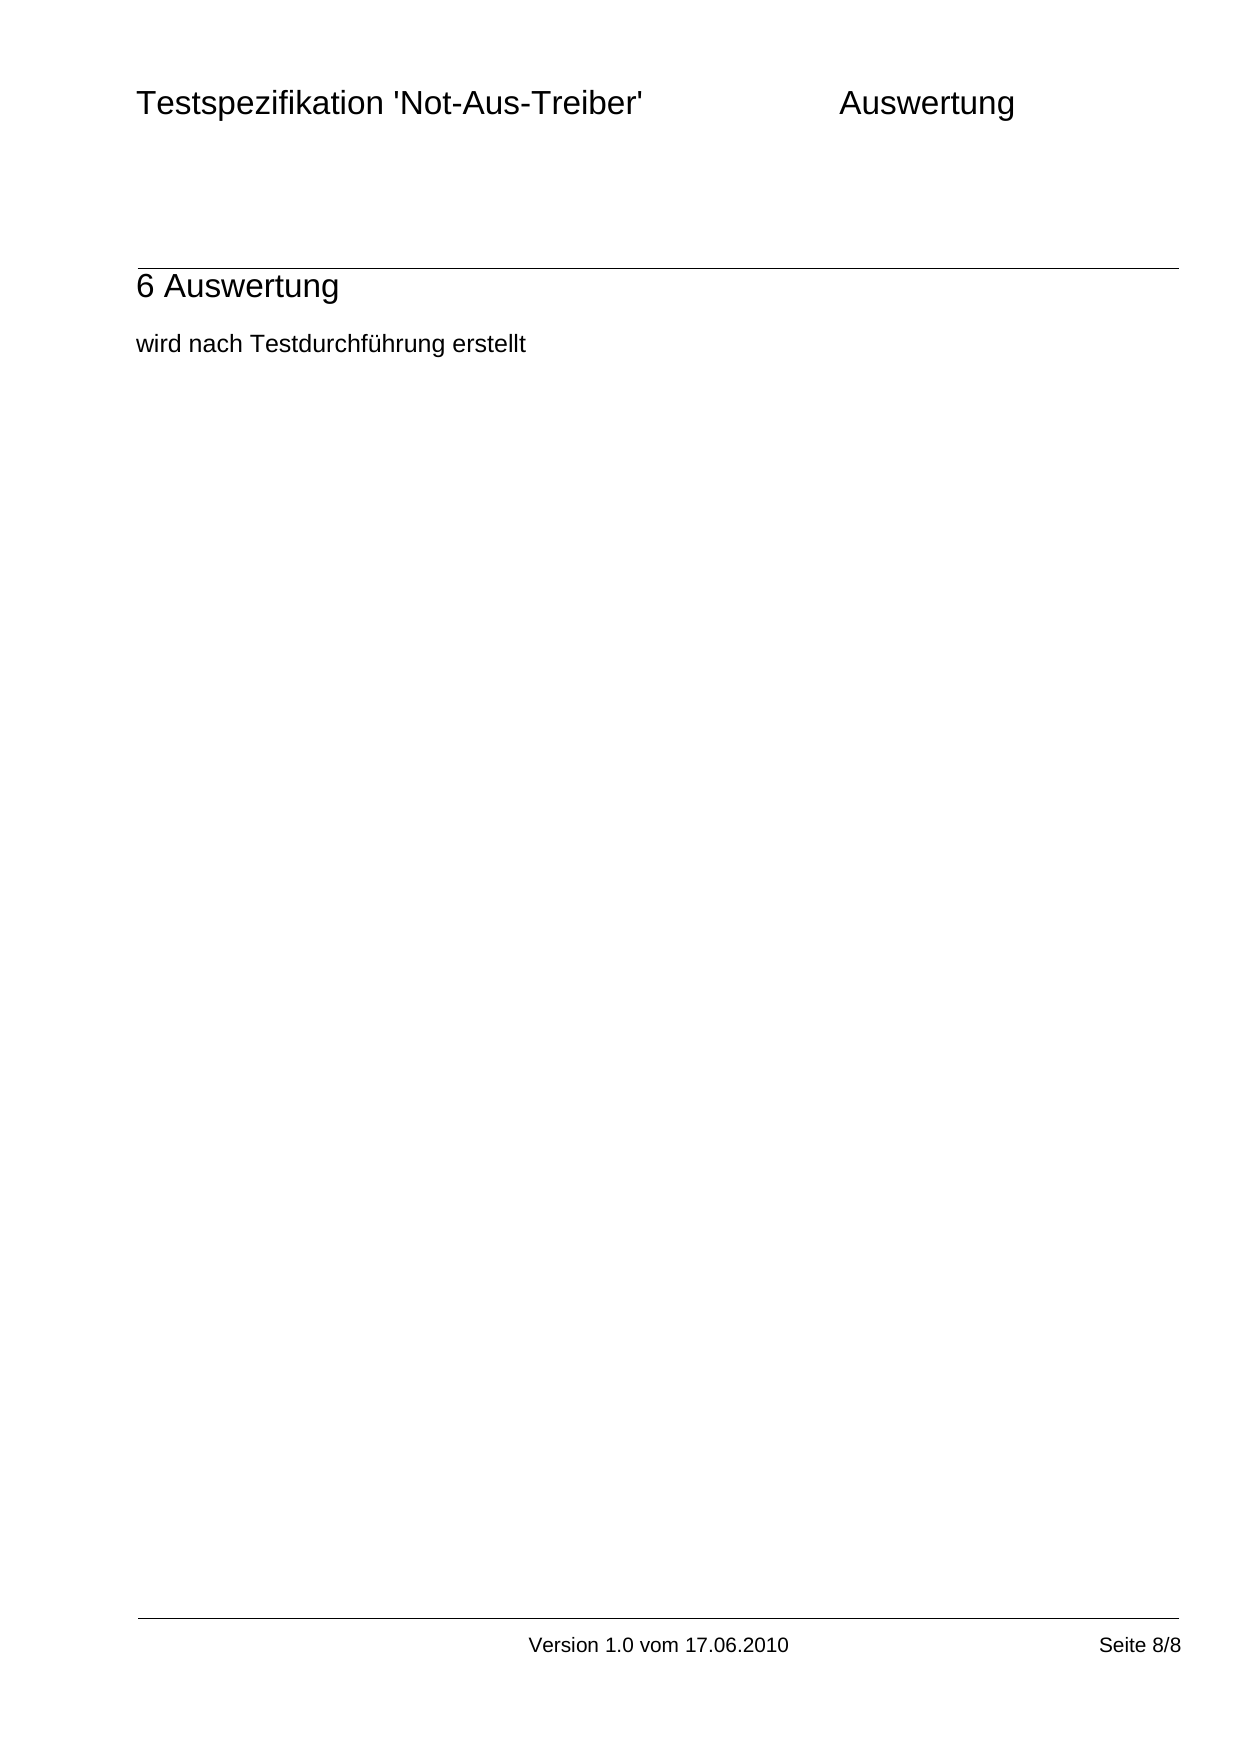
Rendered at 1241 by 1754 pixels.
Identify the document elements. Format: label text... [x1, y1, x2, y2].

subtitle Auswertung [333, 289, 1181, 304]
subtitle Auswertung [136, 289, 334, 304]
text wird nach Testdurchführung erstellt [136, 329, 1181, 358]
